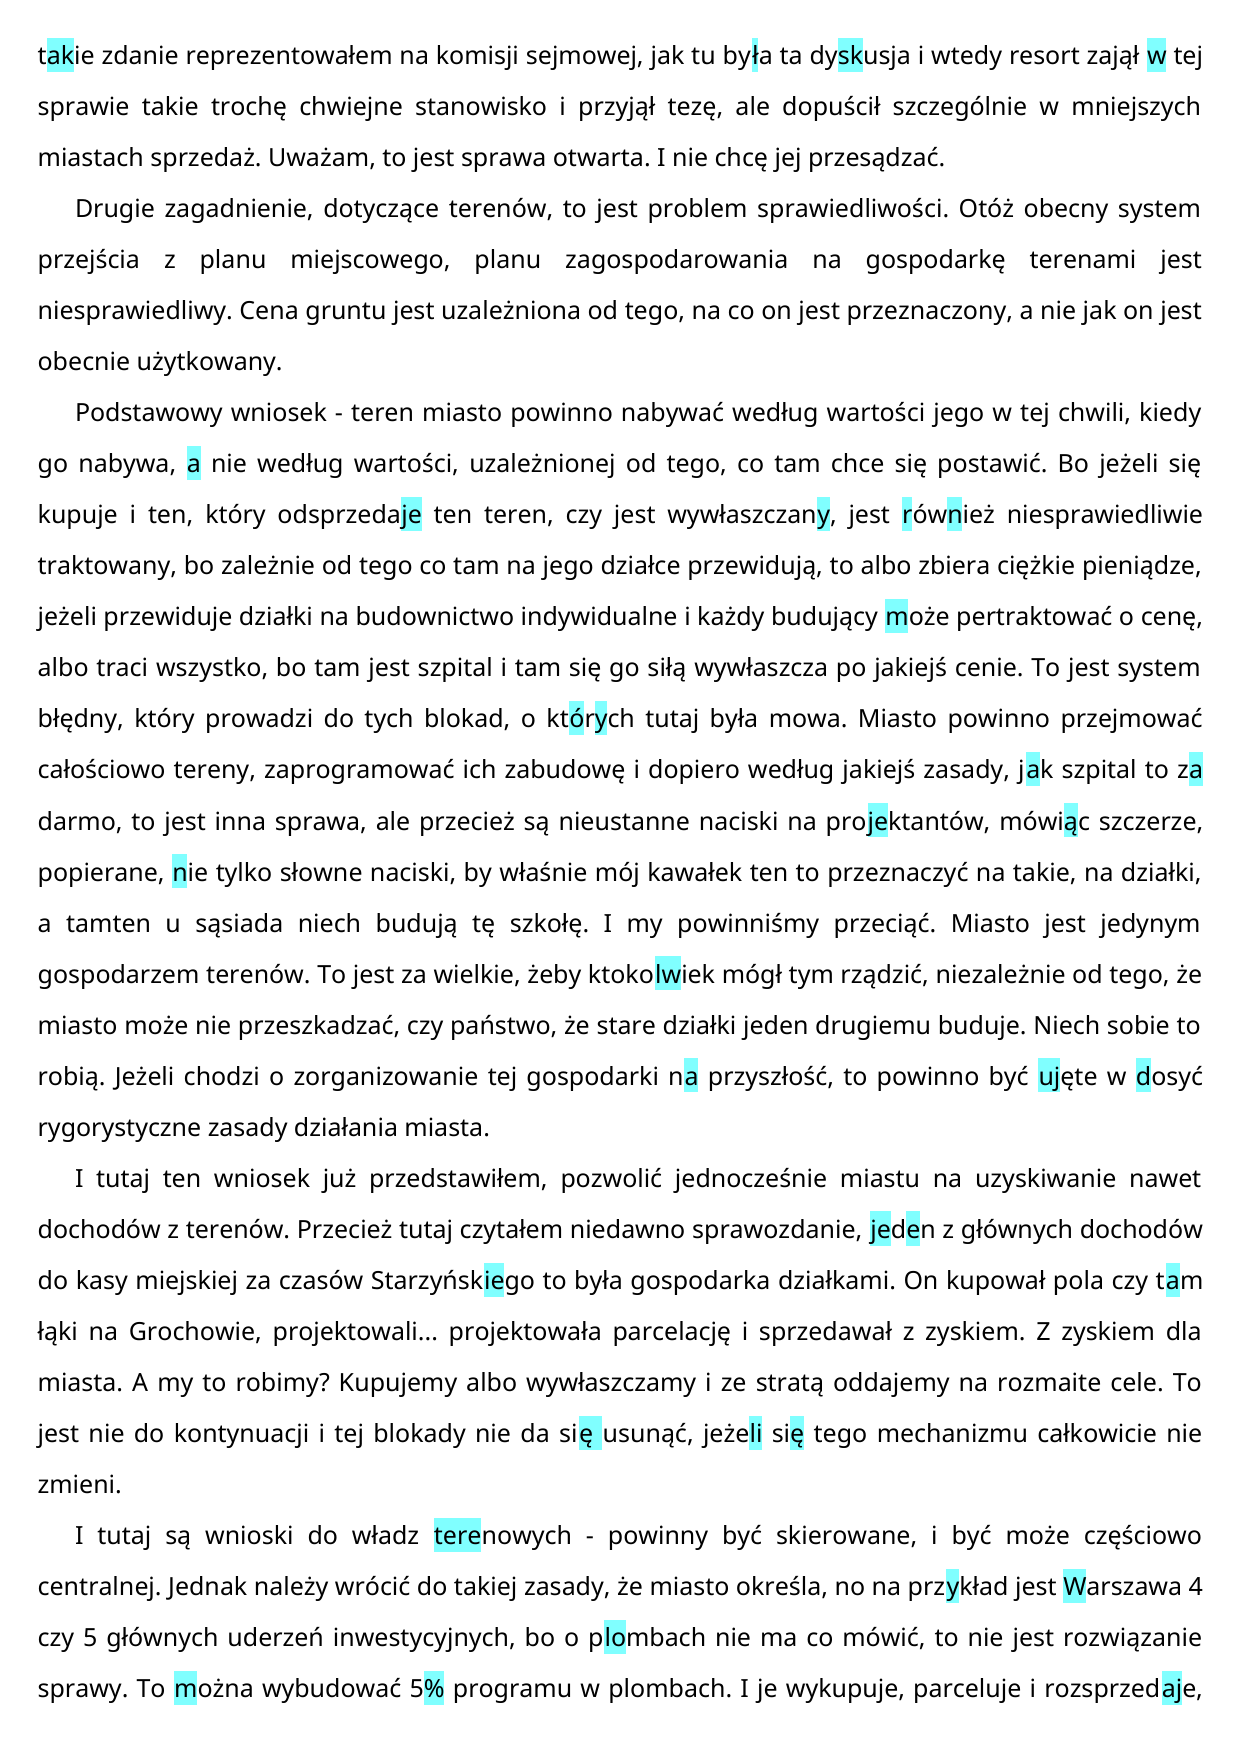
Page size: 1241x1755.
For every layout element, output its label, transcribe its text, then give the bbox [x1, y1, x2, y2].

text Podstawowy wniosek - teren miasto powinno nabywać według wartości jego w tej chwili, kiedy go nabywa, a nie według wartości, uzależnionej od tego, co tam chce się postawić. Bo jeżeli się kupuje i ten, który odsprzedaje ten teren, czy jest wywłaszczany, jest również niesprawiedliwie traktowany, bo zależnie od tego co tam na jego działce przewidują, to albo zbiera ciężkie pieniądze, jeżeli przewiduje działki na budownictwo indywidualne i każdy budujący może pertraktować o cenę, albo traci wszystko, bo tam jest szpital i tam się go siłą wywłaszcza po jakiejś cenie. To jest system błędny, który prowadzi do tych blokad, o których tutaj była mowa. Miasto powinno przejmować całościowo tereny, zaprogramować ich zabudowę i dopiero według jakiejś zasady, jak szpital to za darmo, to jest inna sprawa, ale przecież są nieustanne naciski na projektantów, mówiąc szczerze, popierane, nie tylko słowne naciski, by właśnie mój kawałek ten to przeznaczyć na takie, na działki, a tamten u sąsiada niech budują tę szkołę. I my powinniśmy przeciąć. Miasto jest jedynym gospodarzem terenów. To jest za wielkie, żeby ktokolwiek mógł tym rządzić, niezależnie od tego, że miasto może nie przeszkadzać, czy państwo, że stare działki jeden drugiemu buduje. Niech sobie to robią. Jeżeli chodzi o zorganizowanie tej gospodarki na przyszłość, to powinno być ujęte w dosyć rygorystyczne zasady działania miasta. [37, 395, 1203, 1143]
text takie zdanie reprezentowałem na komisji sejmowej, jak tu była ta dyskusja i wtedy resort zajął w tej sprawie takie trochę chwiejne stanowisko i przyjął tezę, ale dopuścił szczególnie w mniejszych miastach sprzedaż. Uważam, to jest sprawa otwarta. I nie chcę jej przesądzać. [37, 37, 1203, 174]
text Drugie zagadnienie, dotyczące terenów, to jest problem sprawiedliwości. Otóż obecny system przejścia z planu miejscowego, planu zagospodarowania na gospodarkę terenami jest niesprawiedliwy. Cena gruntu jest uzależniona od tego, na co on jest przeznaczony, a nie jak on jest obecnie użytkowany. [37, 191, 1203, 378]
text I tutaj ten wniosek już przedstawiłem, pozwolić jednocześnie miastu na uzyskiwanie nawet dochodów z terenów. Przecież tutaj czytałem niedawno sprawozdanie, jeden z głównych dochodów do kasy miejskiej za czasów Starzyńskiego to była gospodarka działkami. On kupował pola czy tam łąki na Grochowie, projektowali... projektowała parcelację i sprzedawał z zyskiem. Z zyskiem dla miasta. A my to robimy? Kupujemy albo wywłaszczamy i ze stratą oddajemy na rozmaite cele. To jest nie do kontynuacji i tej blokady nie da się usunąć, jeżeli się tego mechanizmu całkowicie nie zmieni. [37, 1160, 1203, 1501]
text I tutaj są wnioski do władz terenowych - powinny być skierowane, i być może częściowo centralnej. Jednak należy wrócić do takiej zasady, że miasto określa, no na przykład jest Warszawa 4 czy 5 głównych uderzeń inwestycyjnych, bo o plombach nie ma co mówić, to nie jest rozwiązanie sprawy. To można wybudować 5% programu w plombach. I je wykupuje, parceluje i rozsprzedaje, [37, 1518, 1203, 1705]
